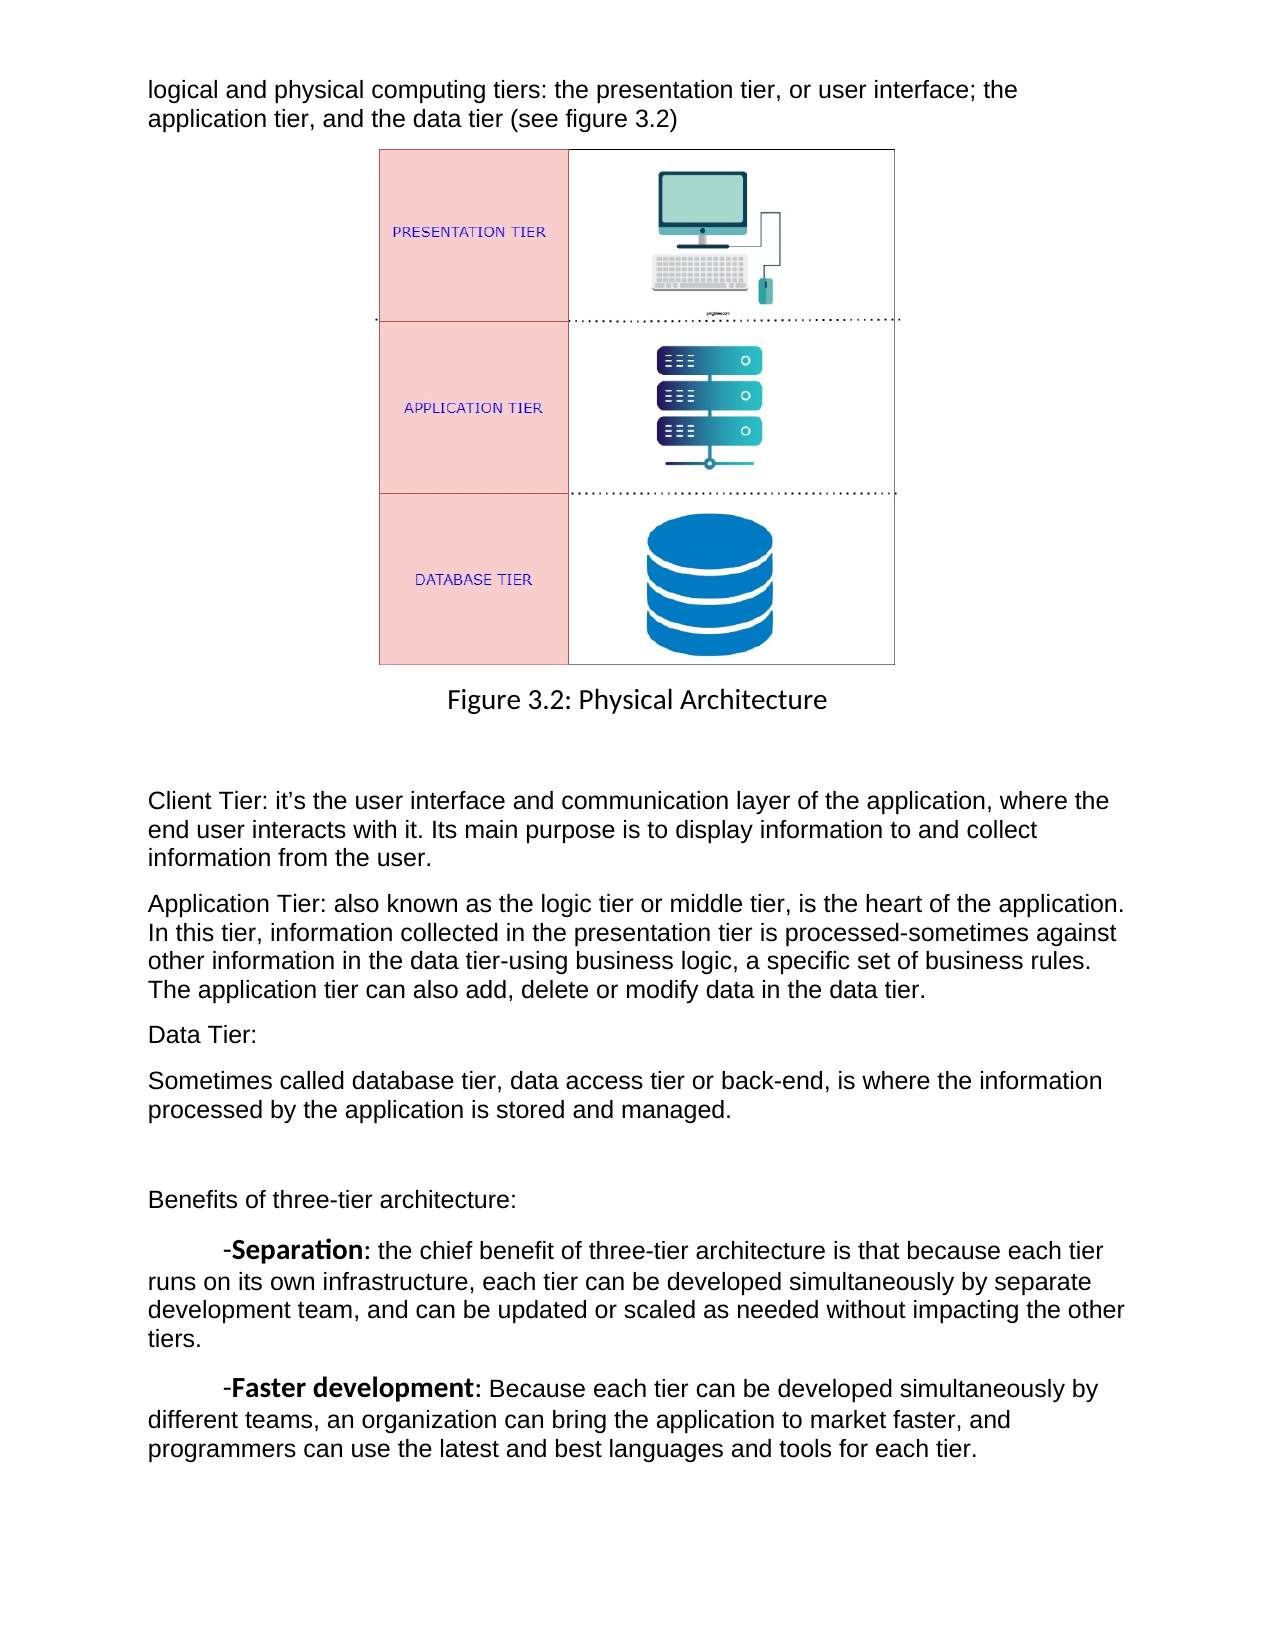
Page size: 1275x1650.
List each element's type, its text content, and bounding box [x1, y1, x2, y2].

text Benefits of three-tier architecture: [148, 1185, 1127, 1214]
text Data Tier: [148, 1020, 1127, 1049]
text Application Tier: also known as the logic tier or middle tier, is the heart of the application. In this tier, information collected in the presentation tier is processed-sometimes against other information in the data tier-using business logic, a specific set of business rules. The application tier can also add, delete or modify data in the data tier. [148, 889, 1127, 1004]
text -Separation: the chief benefit of three-tier architecture is that because each tier runs on its own infrastructure, each tier can be developed simultaneously by separate development team, and can be updated or scaled as needed without impacting the other tiers. [148, 1231, 1127, 1353]
text Client Tier: it’s the user interface and communication layer of the application, where the end user interacts with it. Its main purpose is to display information to and collect information from the user. [148, 786, 1127, 872]
text logical and physical computing tiers: the presentation tier, or user interface; the application tier, and the data tier (see figure 3.2) [148, 75, 1127, 132]
text Sometimes called database tier, data access tier or back-end, is where the information processed by the application is stored and managed. [148, 1066, 1127, 1123]
text Figure 3.2: Physical Architecture [148, 681, 1127, 717]
text -Faster development: Because each tier can be developed simultaneously by different teams, an organization can bring the application to market faster, and programmers can use the latest and best languages and tools for each tier. [148, 1369, 1127, 1462]
